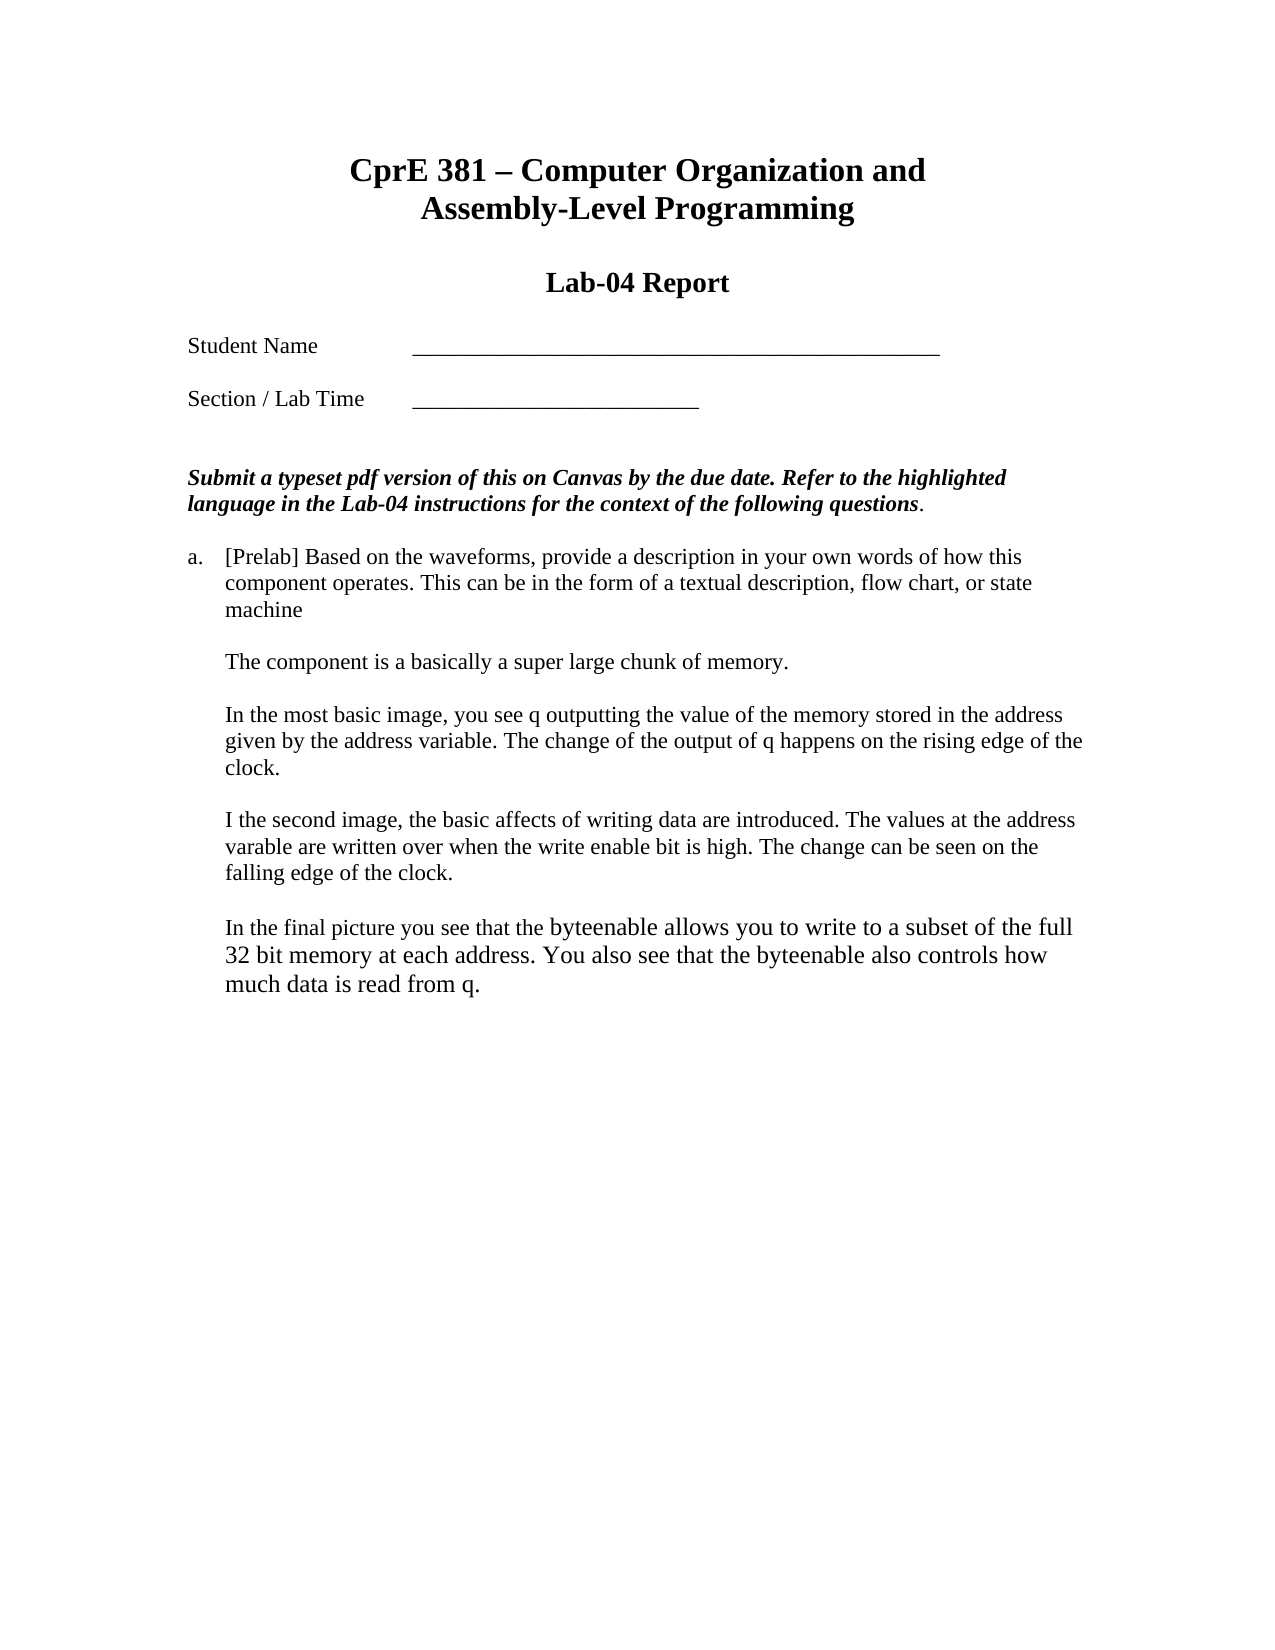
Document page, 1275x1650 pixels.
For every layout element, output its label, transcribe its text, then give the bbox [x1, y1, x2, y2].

subtitle Assembly-Level Programming [187, 188, 1087, 227]
subtitle Section / Lab Time _________________________ [187, 385, 1087, 411]
text In the final picture you see that the byteenable allows you to write to a subset of the full 32 bit memory at each address. You also see that the byteenable also controls how much data is read from q. [225, 912, 1087, 998]
text I the second image, the basic affects of writing data are introduced. The values at the address varable are written over when the write enable bit is high. The change can be seen on the falling edge of the clock. [225, 806, 1087, 886]
text The component is a basically a super large chunk of memory. [225, 648, 1087, 675]
text Submit a typeset pdf version of this on Canvas by the due date. Refer to the highlighted language in the Lab-04 instructions for the context of the following questions. [187, 464, 1087, 517]
list [Prelab] Based on the waveforms, provide a description in your own words of how this component operates. This can be in the form of a textual description, flow chart, or state machine [187, 543, 1087, 622]
subtitle CprE 381 – Computer Organization and [187, 150, 1087, 188]
text Student Name ______________________________________________ [187, 332, 1087, 358]
subtitle Lab-04 Report [187, 265, 1087, 298]
text In the most basic image, you see q outputting the value of the memory stored in the address given by the address variable. The change of the output of q happens on the rising edge of the clock. [225, 701, 1087, 780]
